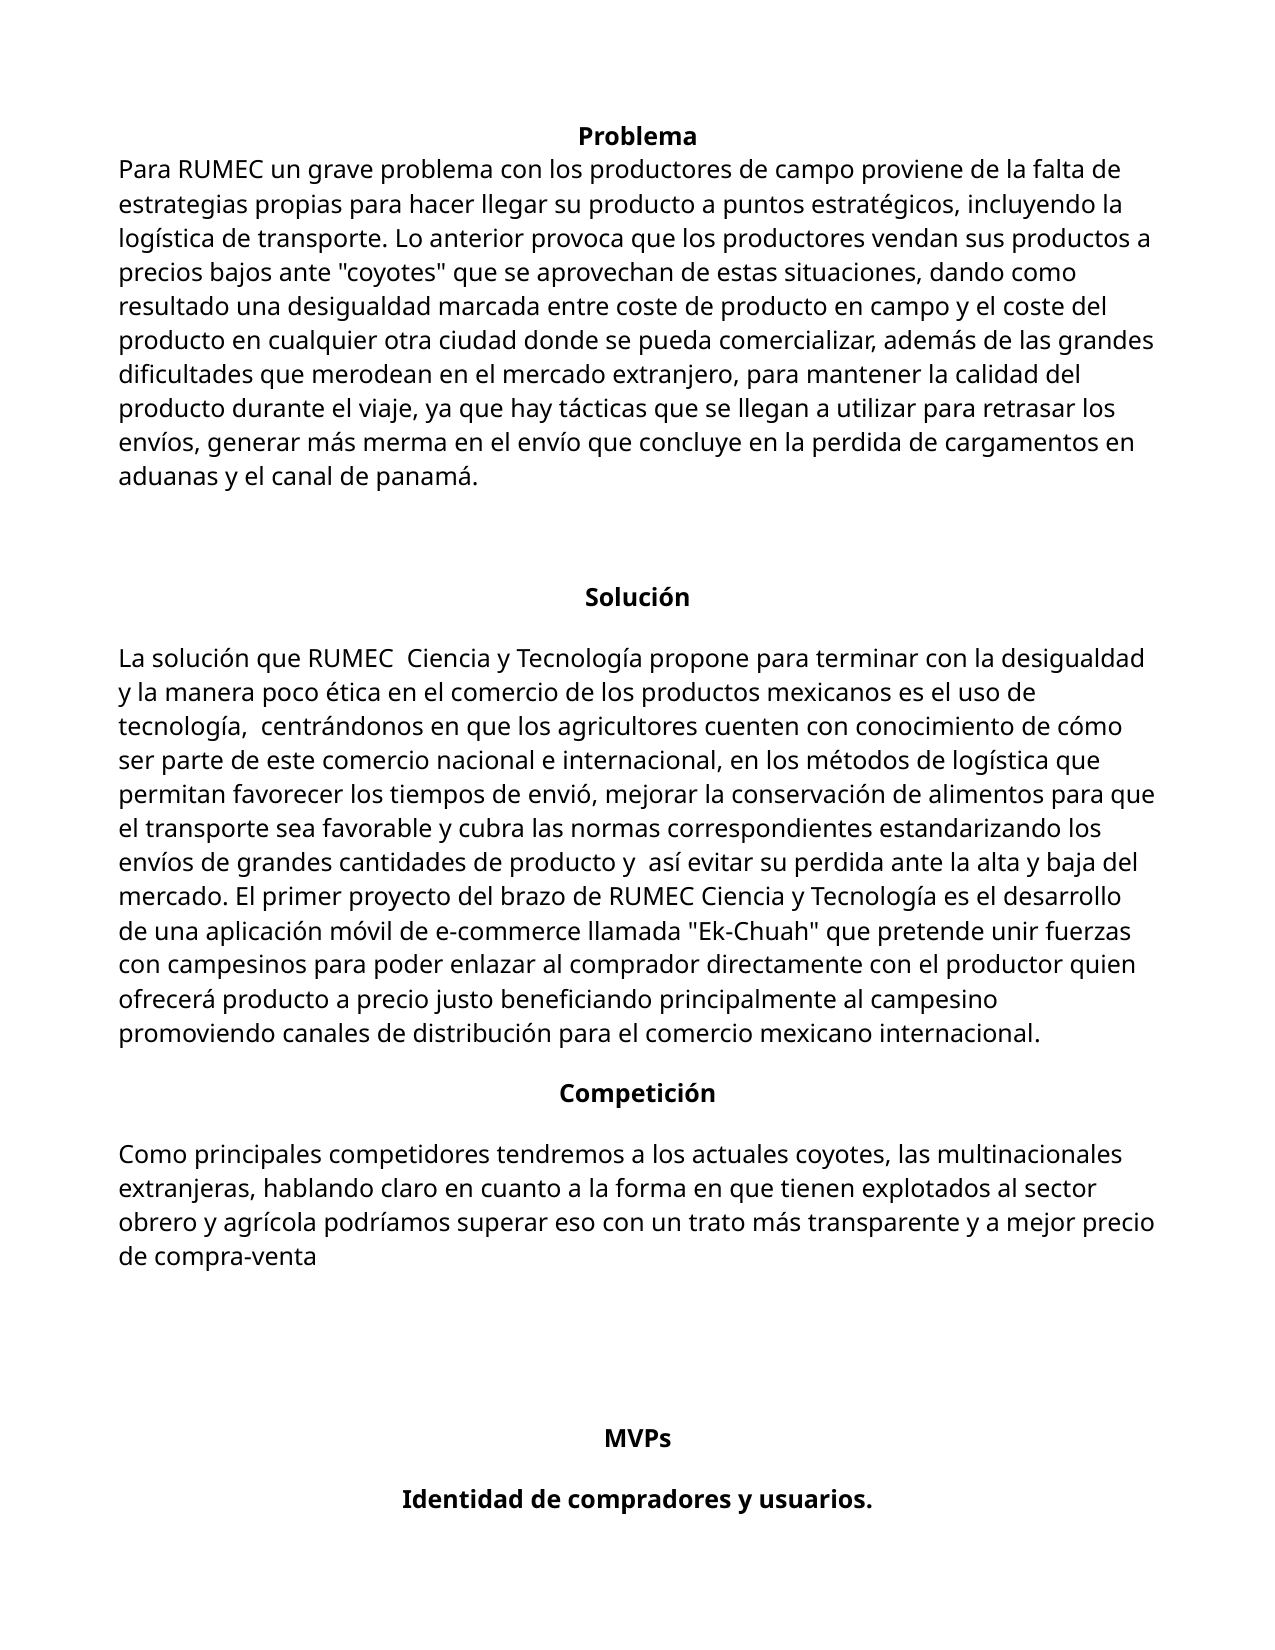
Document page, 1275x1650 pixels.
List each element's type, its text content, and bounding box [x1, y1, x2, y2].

text Identidad de compradores y usuarios. [118, 1481, 1157, 1515]
text Como principales competidores tendremos a los actuales coyotes, las multinacionales extranjeras, hablando claro en cuanto a la forma en que tienen explotados al sector obrero y agrícola podríamos superar eso con un trato más transparente y a mejor precio de compra-venta [118, 1137, 1157, 1273]
text La solución que RUMEC Ciencia y Tecnología propone para terminar con la desigualdad y la manera poco ética en el comercio de los productos mexicanos es el uso de tecnología, centrándonos en que los agricultores cuenten con conocimiento de cómo ser parte de este comercio nacional e internacional, en los métodos de logística que permitan favorecer los tiempos de envió, mejorar la conservación de alimentos para que el transporte sea favorable y cubra las normas correspondientes estandarizando los envíos de grandes cantidades de producto y así evitar su perdida ante la alta y baja del mercado. El primer proyecto del brazo de RUMEC Ciencia y Tecnología es el desarrollo de una aplicación móvil de e-commerce llamada "Ek-Chuah" que pretende unir fuerzas con campesinos para poder enlazar al comprador directamente con el productor quien ofrecerá producto a precio justo beneficiando principalmente al campesino promoviendo canales de distribución para el comercio mexicano internacional. [118, 641, 1157, 1049]
text MVPs [118, 1421, 1157, 1455]
subtitle Competición [118, 1076, 1157, 1110]
text Para RUMEC un grave problema con los productores de campo proviene de la falta de estrategias propias para hacer llegar su producto a puntos estratégicos, incluyendo la logística de transporte. Lo anterior provoca que los productores vendan sus productos a precios bajos ante "coyotes" que se aprovechan de estas situaciones, dando como resultado una desigualdad marcada entre coste de producto en campo y el coste del producto en cualquier otra ciudad donde se pueda comercializar, además de las grandes dificultades que merodean en el mercado extranjero, para mantener la calidad del producto durante el viaje, ya que hay tácticas que se llegan a utilizar para retrasar los envíos, generar más merma en el envío que concluye en la perdida de cargamentos en aduanas y el canal de panamá. [118, 152, 1157, 493]
subtitle Problema [118, 118, 1157, 152]
text Solución [118, 580, 1157, 614]
